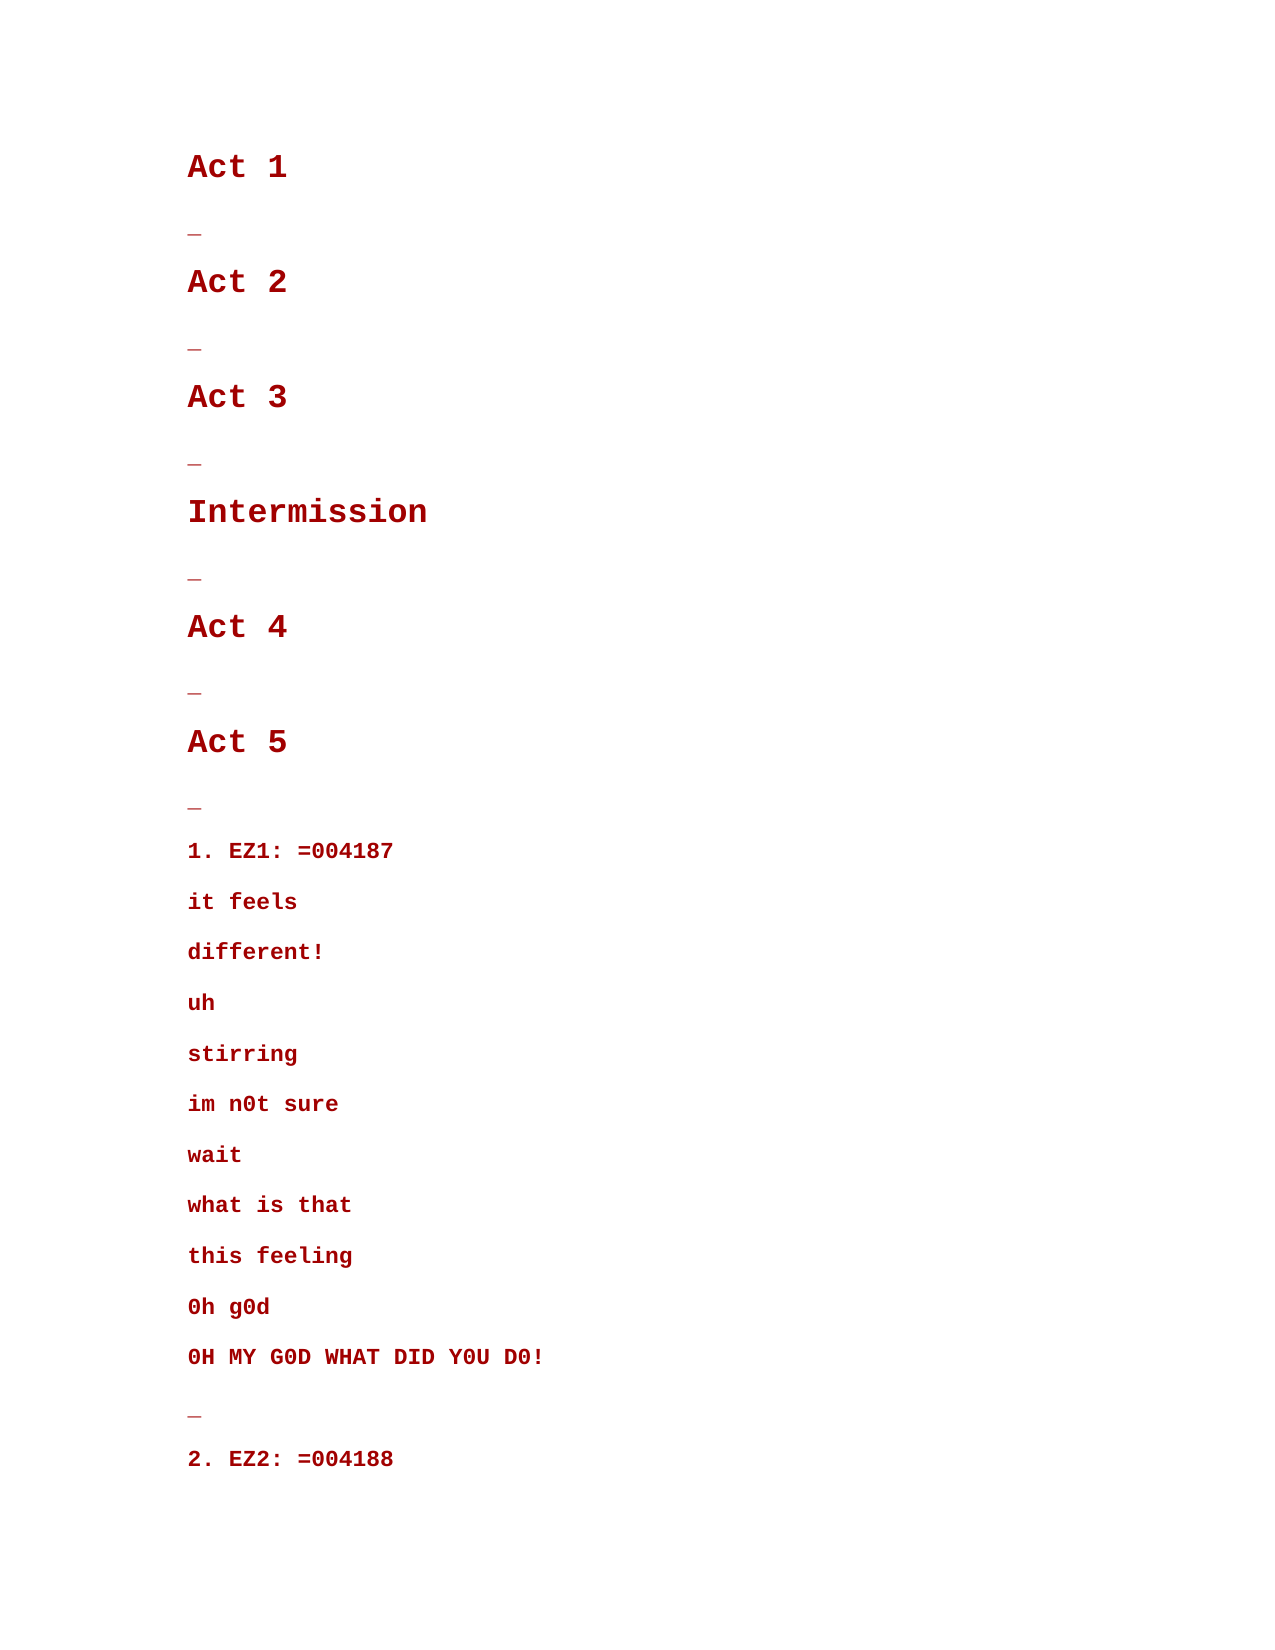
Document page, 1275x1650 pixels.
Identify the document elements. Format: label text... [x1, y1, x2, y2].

text Act 3 [187, 380, 1087, 418]
text Intermission [187, 495, 1087, 532]
text Act 2 [187, 265, 1087, 303]
text 2. EZ2: =004188 [187, 1447, 1087, 1473]
text _ [187, 674, 1087, 700]
text Act 1 [187, 150, 1087, 188]
text im n0t sure [187, 1092, 1087, 1118]
text _ [187, 214, 1087, 240]
text 0H MY G0D WHAT DID Y0U D0! [187, 1346, 1087, 1372]
text this feeling [187, 1244, 1087, 1270]
text uh [187, 991, 1087, 1017]
text stirring [187, 1042, 1087, 1068]
text Act 5 [187, 724, 1087, 762]
text 0h g0d [187, 1295, 1087, 1321]
text it feels [187, 890, 1087, 916]
text Act 4 [187, 609, 1087, 647]
text _ [187, 1396, 1087, 1422]
text _ [187, 329, 1087, 355]
text different! [187, 941, 1087, 967]
text _ [187, 789, 1087, 815]
text _ [187, 559, 1087, 585]
text 1. EZ1: =004187 [187, 839, 1087, 865]
text _ [187, 444, 1087, 470]
text wait [187, 1143, 1087, 1169]
text what is that [187, 1194, 1087, 1220]
